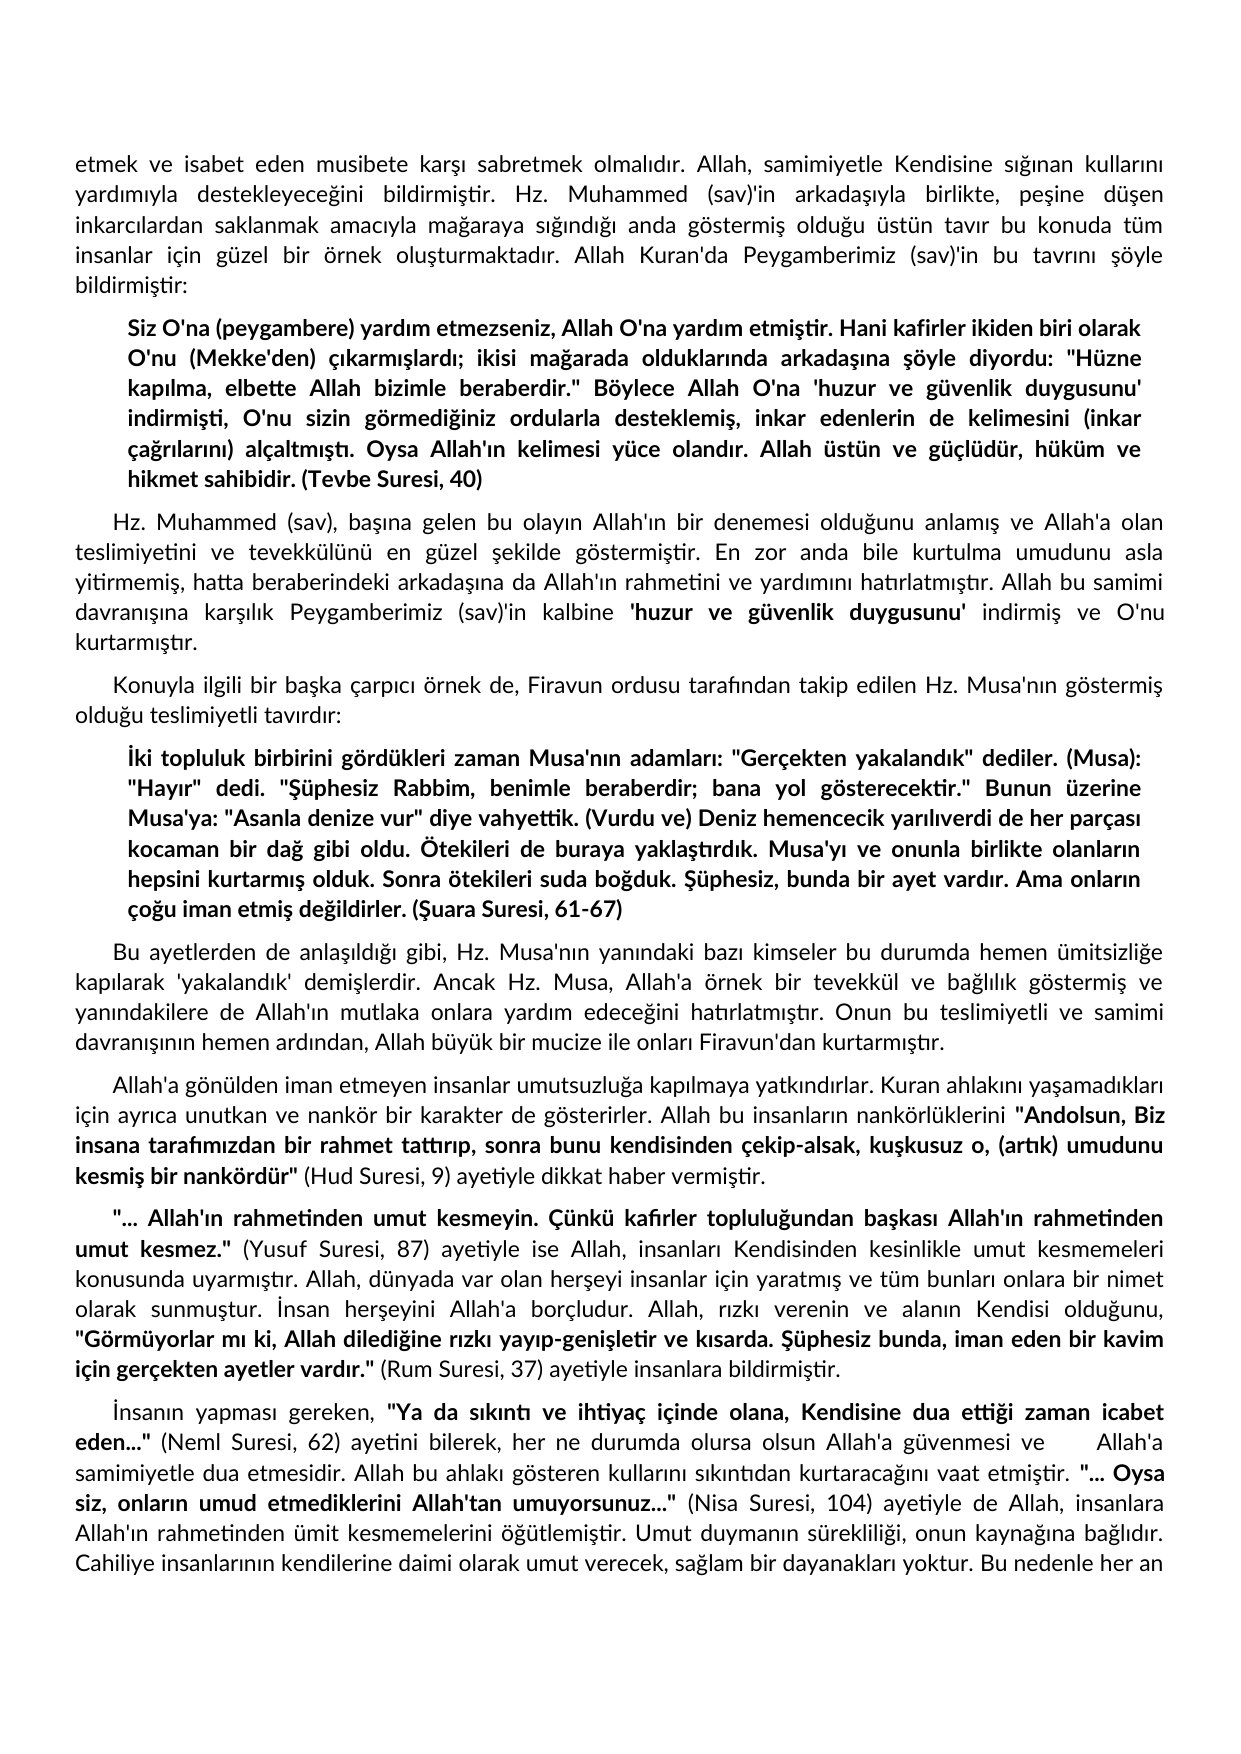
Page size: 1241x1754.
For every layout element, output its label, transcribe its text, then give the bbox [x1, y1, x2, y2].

text Bu ayetlerden de anlaşıldığı gibi, Hz. Musa'nın yanındaki bazı kimseler bu durumda hemen ümitsizliğe kapılarak 'yakalandık' demişlerdir. Ancak Hz. Musa, Allah'a örnek bir tevekkül ve bağlılık göstermiş ve yanındakilere de Allah'ın mutlaka onlara yardım edeceğini hatırlatmıştır. Onun bu teslimiyetli ve samimi davranışının hemen ardından, Allah büyük bir mucize ile onları Firavun'dan kurtarmıştır. [75, 937, 1165, 1056]
text Konuyla ilgili bir başka çarpıcı örnek de, Firavun ordusu tarafından takip edilen Hz. Musa'nın göstermiş olduğu teslimiyetli tavırdır: [75, 671, 1165, 728]
text Hz. Muhammed (sav), başına gelen bu olayın Allah'ın bir denemesi olduğunu anlamış ve Allah'a olan teslimiyetini ve tevekkülünü en güzel şekilde göstermiştir. En zor anda bile kurtulma umudunu asla yitirmemiş, hatta beraberindeki arkadaşına da Allah'ın rahmetini ve yardımını hatırlatmıştır. Allah bu samimi davranışına karşılık Peygamberimiz (sav)'in kalbine 'huzur ve güvenlik duygusunu' indirmiş ve O'nu kurtarmıştır. [75, 507, 1165, 656]
text İki topluluk birbirini gördükleri zaman Musa'nın adamları: "Gerçekten yakalandık" dediler. (Musa): "Hayır" dedi. "Şüphesiz Rabbim, benimle beraberdir; bana yol gösterecektir." Bunun üzerine Musa'ya: "Asanla denize vur" diye vahyettik. (Vurdu ve) Deniz hemencecik yarılıverdi de her parçası kocaman bir dağ gibi oldu. Ötekileri de buraya yaklaştırdık. Musa'yı ve onunla birlikte olanların hepsini kurtarmış olduk. Sonra ötekileri suda boğduk. Şüphesiz, bunda bir ayet vardır. Ama onların çoğu iman etmiş değildirler. (Şuara Suresi, 61-67) [127, 744, 1143, 922]
text "... Allah'ın rahmetinden umut kesmeyin. Çünkü kafirler topluluğundan başkası Allah'ın rahmetinden umut kesmez." (Yusuf Suresi, 87) ayetiyle ise Allah, insanları Kendisinden kesinlikle umut kesmemeleri konusunda uyarmıştır. Allah, dünyada var olan herşeyi insanlar için yaratmış ve tüm bunları onlara bir nimet olarak sunmuştur. İnsan herşeyini Allah'a borçludur. Allah, rızkı verenin ve alanın Kendisi olduğunu, "Görmüyorlar mı ki, Allah dilediğine rızkı yayıp-genişletir ve kısarda. Şüphesiz bunda, iman eden bir kavim için gerçekten ayetler vardır." (Rum Suresi, 37) ayetiyle insanlara bildirmiştir. [75, 1204, 1165, 1383]
text İnsanın yapması gereken, "Ya da sıkıntı ve ihtiyaç içinde olana, Kendisine dua ettiği zaman icabet eden..." (Neml Suresi, 62) ayetini bilerek, her ne durumda olursa olsun Allah'a güvenmesi ve Allah'a samimiyetle dua etmesidir. Allah bu ahlakı gösteren kullarını sıkıntıdan kurtaracağını vaat etmiştir. "... Oysa siz, onların umud etmediklerini Allah'tan umuyorsunuz..." (Nisa Suresi, 104) ayetiyle de Allah, insanlara Allah'ın rahmetinden ümit kesmemelerini öğütlemiştir. Umut duymanın sürekliliği, onun kaynağına bağlıdır. Cahiliye insanlarının kendilerine daimi olarak umut verecek, sağlam bir dayanakları yoktur. Bu nedenle her an [75, 1398, 1165, 1576]
text etmek ve isabet eden musibete karşı sabretmek olmalıdır. Allah, samimiyetle Kendisine sığınan kullarını yardımıyla destekleyeceğini bildirmiştir. Hz. Muhammed (sav)'in arkadaşıyla birlikte, peşine düşen inkarcılardan saklanmak amacıyla mağaraya sığındığı anda göstermiş olduğu üstün tavır bu konuda tüm insanlar için güzel bir örnek oluşturmaktadır. Allah Kuran'da Peygamberimiz (sav)'in bu tavrını şöyle bildirmiştir: [75, 150, 1165, 298]
text Allah'a gönülden iman etmeyen insanlar umutsuzluğa kapılmaya yatkındırlar. Kuran ahlakını yaşamadıkları için ayrıca unutkan ve nankör bir karakter de gösterirler. Allah bu insanların nankörlüklerini "Andolsun, Biz insana tarafımızdan bir rahmet tattırıp, sonra bunu kendisinden çekip-alsak, kuşkusuz o, (artık) umudunu kesmiş bir nankördür" (Hud Suresi, 9) ayetiyle dikkat haber vermiştir. [75, 1071, 1165, 1189]
text Siz O'na (peygambere) yardım etmezseniz, Allah O'na yardım etmiştir. Hani kafirler ikiden biri olarak O'nu (Mekke'den) çıkarmışlardı; ikisi mağarada olduklarında arkadaşına şöyle diyordu: "Hüzne kapılma, elbette Allah bizimle beraberdir." Böylece Allah O'na 'huzur ve güvenlik duygusunu' indirmişti, O'nu sizin görmediğiniz ordularla desteklemiş, inkar edenlerin de kelimesini (inkar çağrılarını) alçaltmıştı. Oysa Allah'ın kelimesi yüce olandır. Allah üstün ve güçlüdür, hüküm ve hikmet sahibidir. (Tevbe Suresi, 40) [127, 313, 1143, 492]
